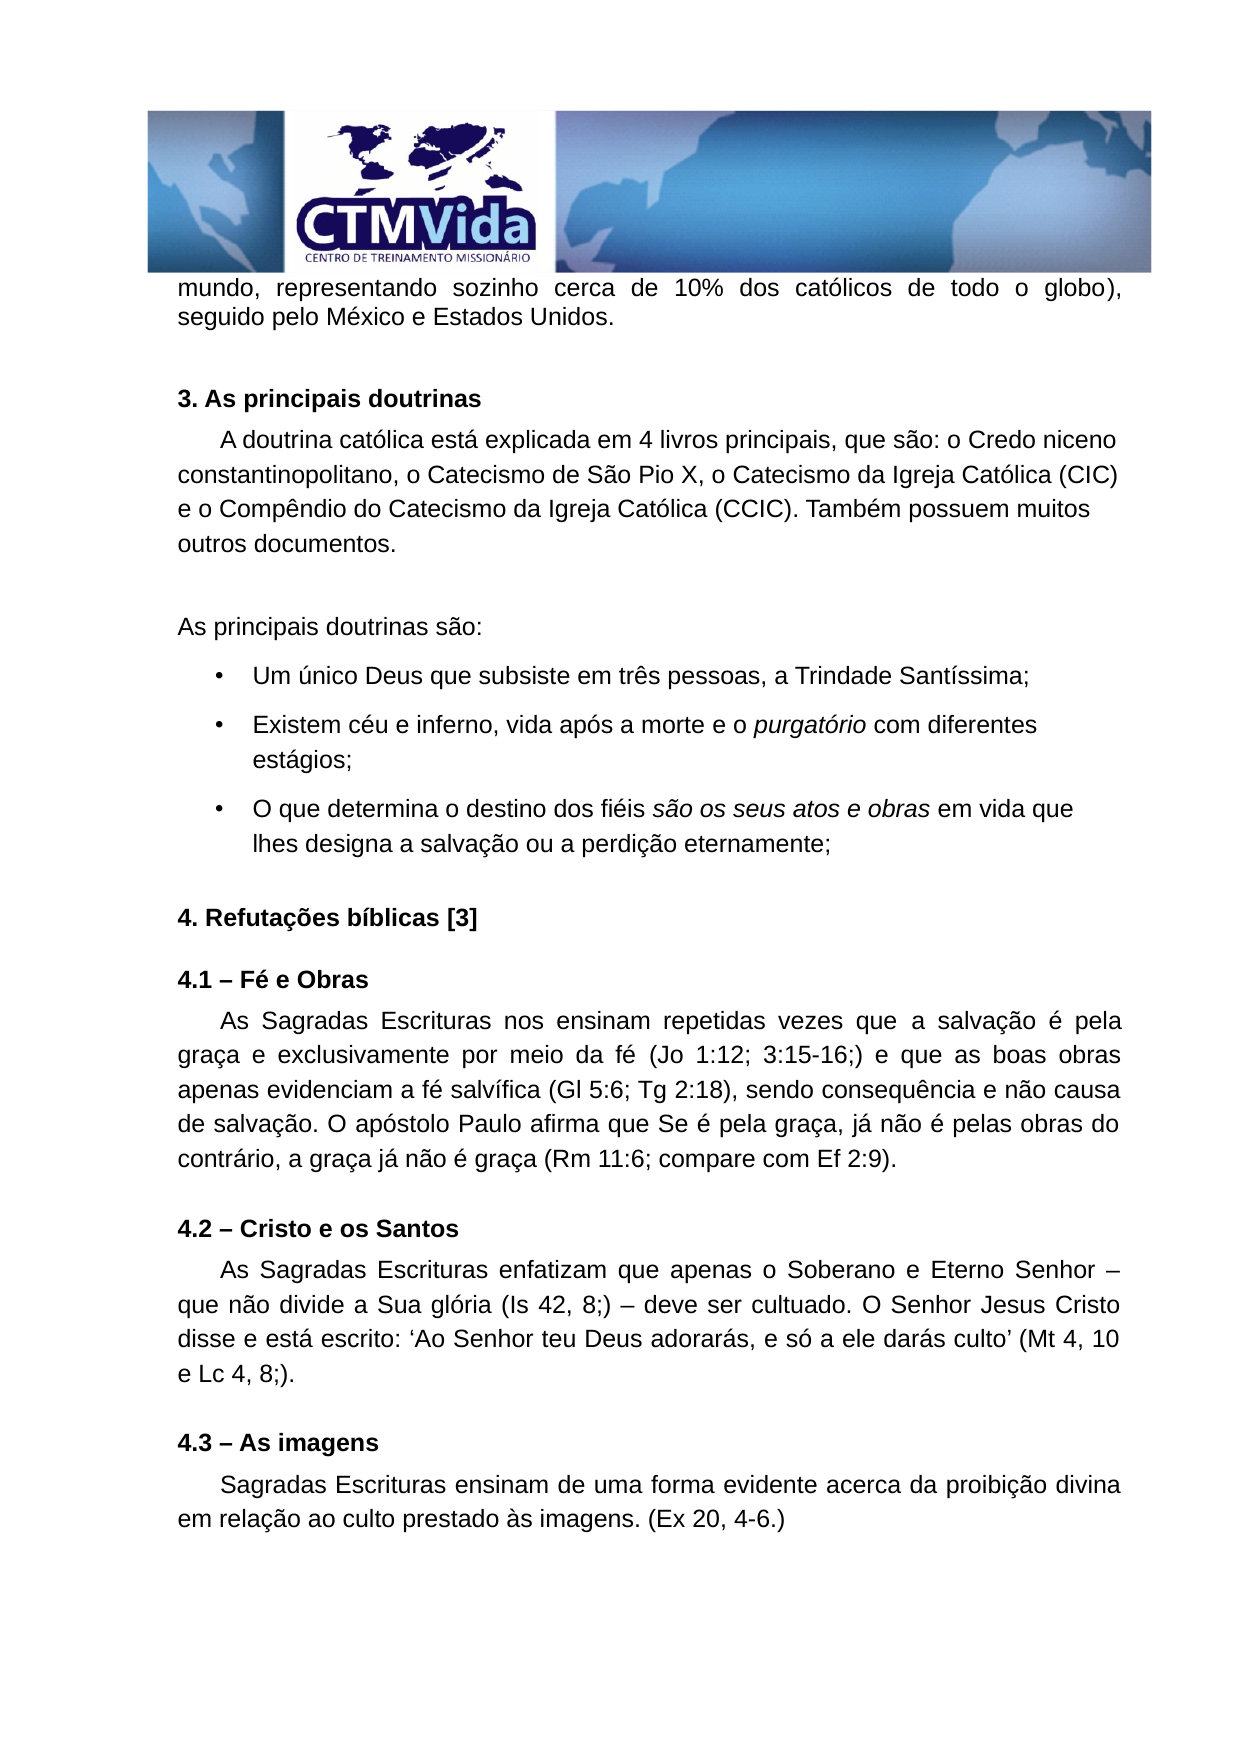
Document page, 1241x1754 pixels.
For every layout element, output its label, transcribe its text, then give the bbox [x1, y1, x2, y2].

subtitle 3. As principais doutrinas [177, 384, 1122, 413]
text As Sagradas Escrituras nos ensinam repetidas vezes que a salvação é pela graça e exclusivamente por meio da fé (Jo 1:12; 3:15-16;) e que as boas obras apenas evidenciam a fé salvífica (Gl 5:6; Tg 2:18), sendo consequência e não causa de salvação. O apóstolo Paulo afirma que Se é pela graça, já não é pelas obras do contrário, a graça já não é graça (Rm 11:6; compare com Ef 2:9). [177, 1006, 1122, 1173]
subtitle 4.3 – As imagens [177, 1428, 1122, 1457]
text Sagradas Escrituras ensinam de uma forma evidente acerca da proibição divina em relação ao culto prestado às imagens. (Ex 20, 4-6.) [177, 1470, 1122, 1533]
text A doutrina católica está explicada em 4 livros principais, que são: o Credo niceno constantinopolitano, o Catecismo de São Pio X, o Catecismo da Igreja Católica (CIC) e o Compêndio do Catecismo da Igreja Católica (CCIC). Também possuem muitos outros documentos. [177, 425, 1122, 557]
text As Sagradas Escrituras enfatizam que apenas o Soberano e Eterno Senhor – que não divide a Sua glória (Is 42, 8;) – deve ser cultuado. O Senhor Jesus Cristo disse e está escrito: ‘Ao Senhor teu Deus adorarás, e só a ele darás culto’ (Mt 4, 10 e Lc 4, 8;). [177, 1255, 1122, 1387]
text As principais doutrinas são: [177, 578, 1122, 641]
subtitle 4.2 – Cristo e os Santos [177, 1214, 1122, 1243]
text mundo, representando sozinho cerca de 10% dos católicos de todo o globo), seguido pelo México e Estados Unidos. [177, 273, 1122, 330]
picture [147, 110, 1152, 273]
list O que determina o destino dos fiéis são os seus atos e obras em vida que lhes designa a salvação ou a perdição eternamente; [215, 794, 1122, 857]
subtitle 4.1 – Fé e Obras [177, 965, 1122, 993]
list Existem céu e inferno, vida após a morte e o purgatório com diferentes estágios; [215, 710, 1122, 774]
subtitle 4. Refutações bíblicas [3] [177, 903, 1122, 931]
list Um único Deus que subsiste em três pessoas, a Trindade Santíssima; [215, 661, 1122, 690]
